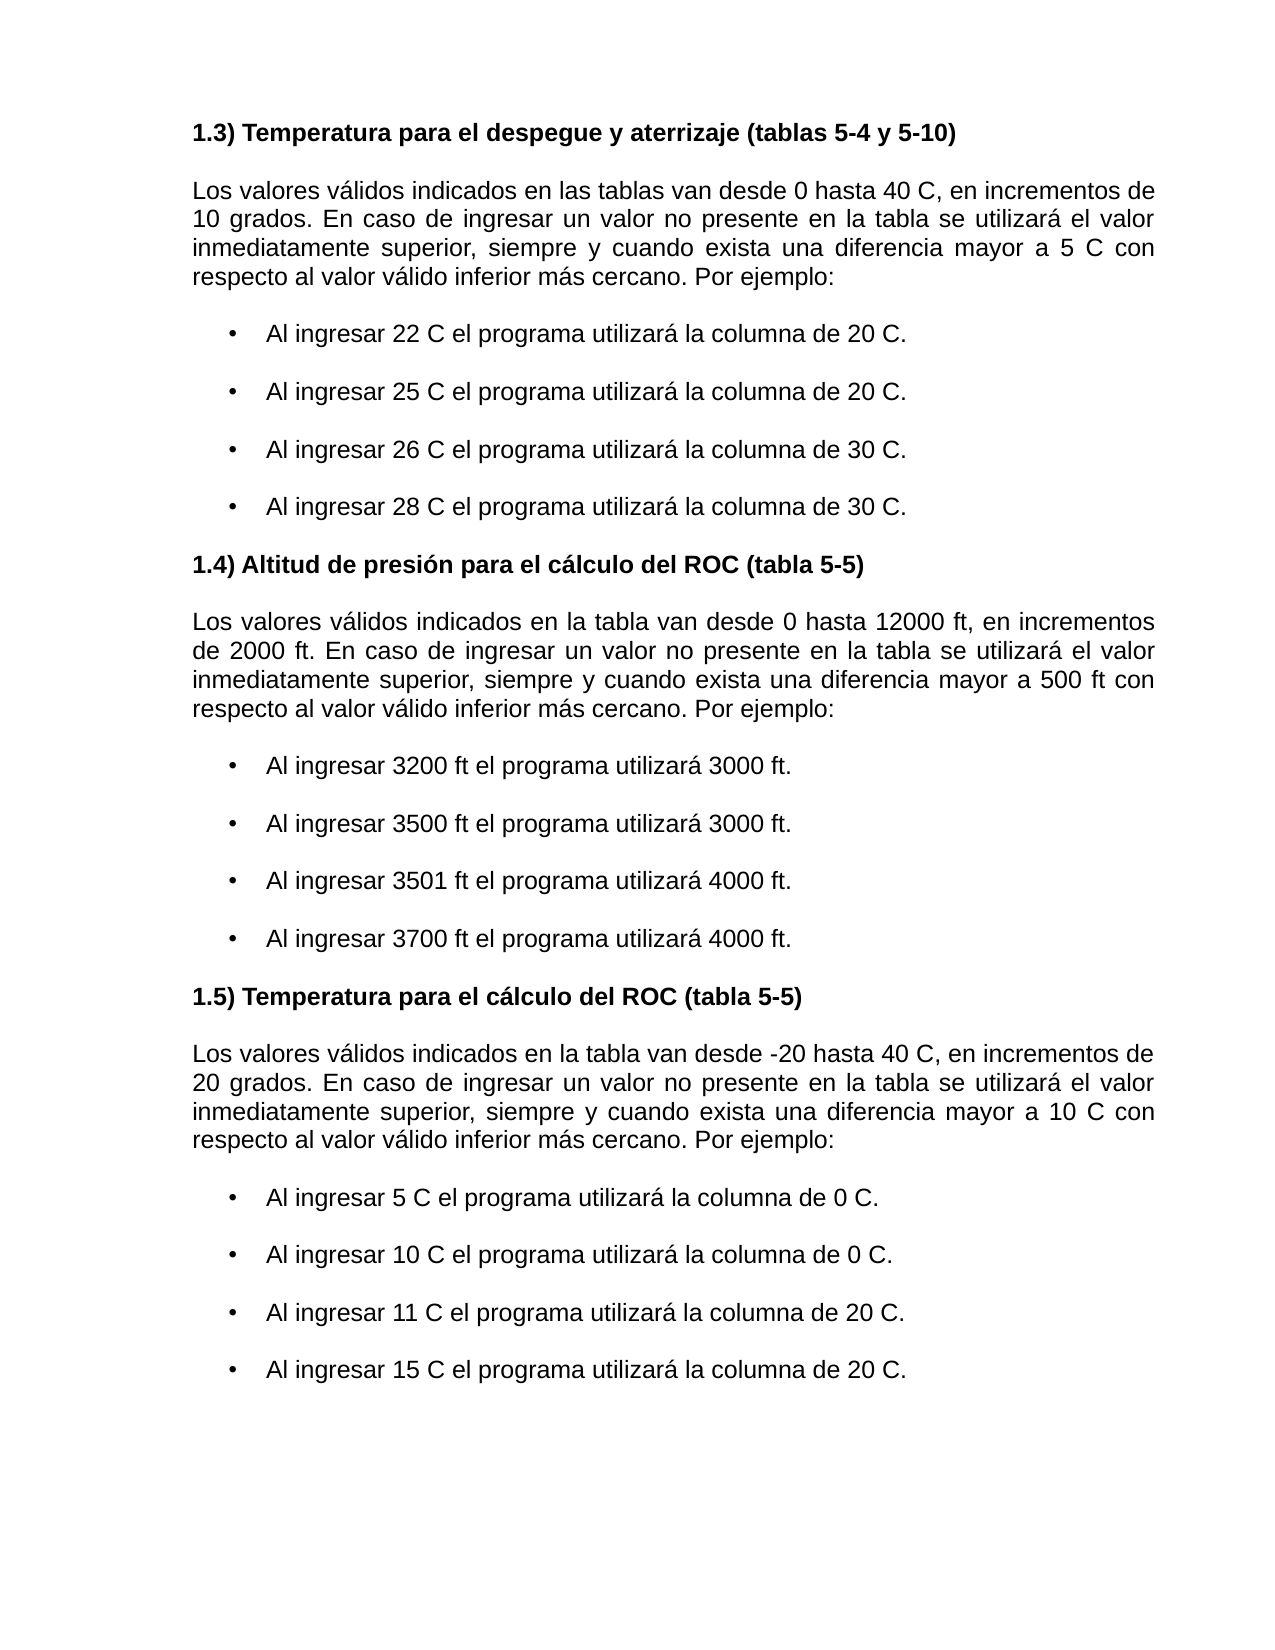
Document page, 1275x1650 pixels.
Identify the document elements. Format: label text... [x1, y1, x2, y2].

list Al ingresar 3700 ft el programa utilizará 4000 ft. [228, 924, 1157, 953]
list Al ingresar 10 C el programa utilizará la columna de 0 C. [228, 1240, 1157, 1269]
list Al ingresar 25 C el programa utilizará la columna de 20 C. [228, 377, 1157, 406]
list Al ingresar 5 C el programa utilizará la columna de 0 C. [228, 1183, 1157, 1212]
text 1.3) Temperatura para el despegue y aterrizaje (tablas 5-4 y 5-10) [192, 118, 1157, 147]
list Al ingresar 15 C el programa utilizará la columna de 20 C. [228, 1356, 1157, 1384]
text 1.5) Temperatura para el cálculo del ROC (tabla 5-5) [192, 981, 1157, 1010]
list Al ingresar 28 C el programa utilizará la columna de 30 C. [228, 492, 1157, 521]
list Al ingresar 26 C el programa utilizará la columna de 30 C. [228, 434, 1157, 463]
list Al ingresar 3501 ft el programa utilizará 4000 ft. [228, 866, 1157, 895]
list Al ingresar 11 C el programa utilizará la columna de 20 C. [228, 1298, 1157, 1327]
list Al ingresar 3500 ft el programa utilizará 3000 ft. [228, 809, 1157, 837]
list Al ingresar 22 C el programa utilizará la columna de 20 C. [228, 319, 1157, 348]
text Los valores válidos indicados en la tabla van desde 0 hasta 12000 ft, en incrementos de 2000 ft. En caso de ingresar un valor no presente en la tabla se utilizará el valor inmediatamente superior, siempre y cuando exista una diferencia mayor a 500 ft con respecto al valor válido inferior más cercano. Por ejemplo: [192, 607, 1157, 722]
text Los valores válidos indicados en las tablas van desde 0 hasta 40 C, en incrementos de 10 grados. En caso de ingresar un valor no presente en la tabla se utilizará el valor inmediatamente superior, siempre y cuando exista una diferencia mayor a 5 C con respecto al valor válido inferior más cercano. Por ejemplo: [192, 176, 1157, 291]
list Al ingresar 3200 ft el programa utilizará 3000 ft. [228, 751, 1157, 780]
text Los valores válidos indicados en la tabla van desde -20 hasta 40 C, en incrementos de 20 grados. En caso de ingresar un valor no presente en la tabla se utilizará el valor inmediatamente superior, siempre y cuando exista una diferencia mayor a 10 C con respecto al valor válido inferior más cercano. Por ejemplo: [192, 1039, 1157, 1154]
text 1.4) Altitud de presión para el cálculo del ROC (tabla 5-5) [192, 550, 1157, 578]
